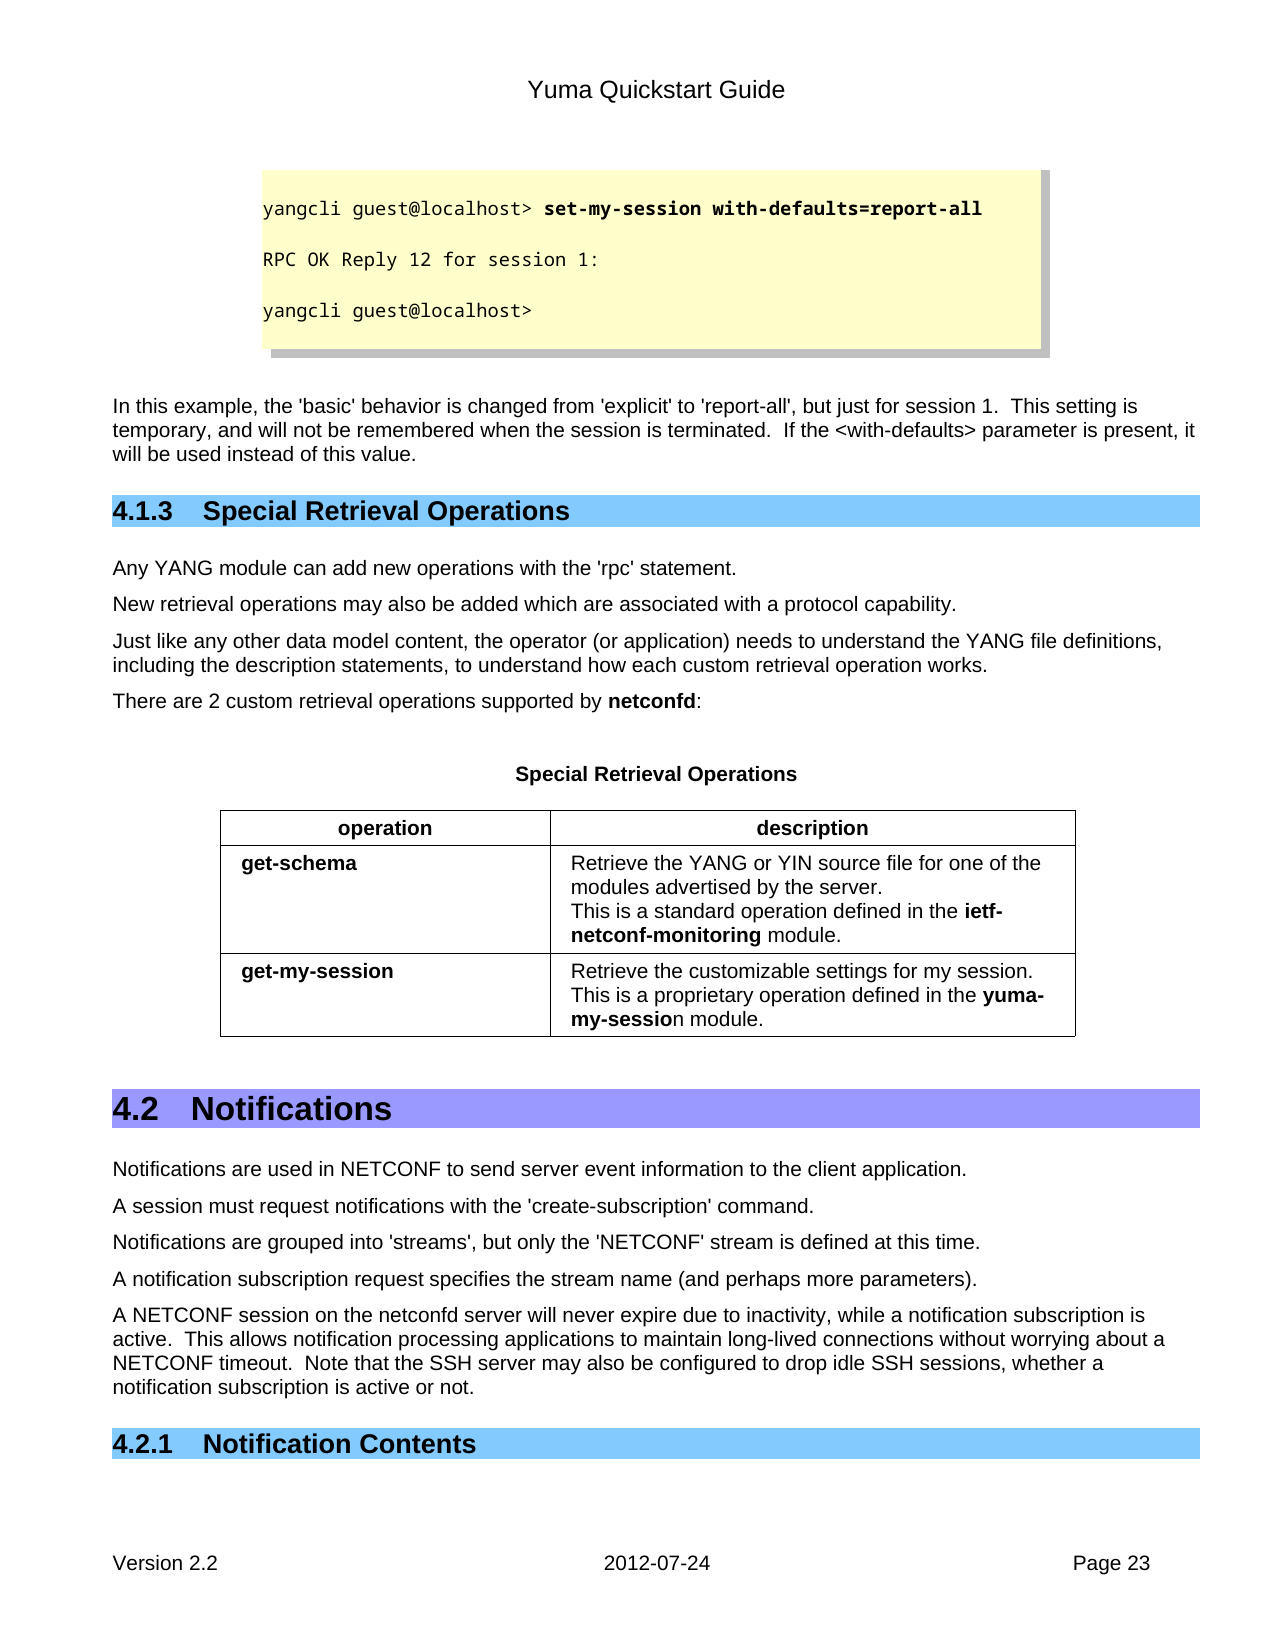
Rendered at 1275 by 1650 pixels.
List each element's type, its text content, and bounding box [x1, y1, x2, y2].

text There are 2 custom retrieval operations supported by netconfd: [112, 689, 1200, 713]
text Notifications are grouped into 'streams', but only the 'NETCONF' stream is defined at this time. [112, 1230, 1200, 1254]
table_header description [551, 811, 1075, 845]
text A NETCONF session on the netconfd server will never expire due to inactivity, while a notification subscription is active. This allows notification processing applications to maintain long-lived connections without worrying about a NETCONF timeout. Note that the SSH server may also be configured to drop idle SSH sessions, whether a notification subscription is active or not. [112, 1303, 1200, 1399]
table_cell Retrieve the customizable settings for my session. This is a proprietary operation defined in the yuma-my-session module. [551, 954, 1075, 1036]
subtitle Notification Contents [112, 1428, 1200, 1459]
subtitle Special Retrieval Operations [112, 495, 1200, 527]
text RPC OK Reply 12 for session 1: [262, 247, 1041, 272]
text New retrieval operations may also be added which are associated with a protocol capability. [112, 592, 1200, 616]
text Any YANG module can add new operations with the 'rpc' statement. [112, 556, 1200, 580]
text In this example, the 'basic' behavior is changed from 'explicit' to 'report-all', but just for session 1. This setting is temporary, and will not be remembered when the session is terminated. If the <with-defaults> parameter is present, it will be used instead of this value. [112, 394, 1200, 466]
text Notifications are used in NETCONF to send server event information to the client application. [112, 1157, 1200, 1181]
text A notification subscription request specifies the stream name (and perhaps more parameters). [112, 1266, 1200, 1290]
table_cell get-my-session [221, 954, 550, 1036]
text yangcli guest@localhost> [262, 298, 1041, 323]
text yangcli guest@localhost> set-my-session with-defaults=report-all [262, 196, 1041, 221]
table_header operation [221, 811, 550, 845]
table_cell get-schema [221, 846, 550, 953]
text A session must request notifications with the 'create-subscription' command. [112, 1193, 1200, 1217]
text Just like any other data model content, the operator (or application) needs to understand the YANG file definitions, including the description statements, to understand how each custom retrieval operation works. [112, 629, 1200, 677]
subtitle Notifications [112, 1089, 1200, 1128]
table_cell Retrieve the YANG or YIN source file for one of the modules advertised by the server. This is a standard operation defined in the ietf-netconf-monitoring module. [551, 846, 1075, 953]
subtitle Special Retrieval Operations [127, 762, 1185, 786]
